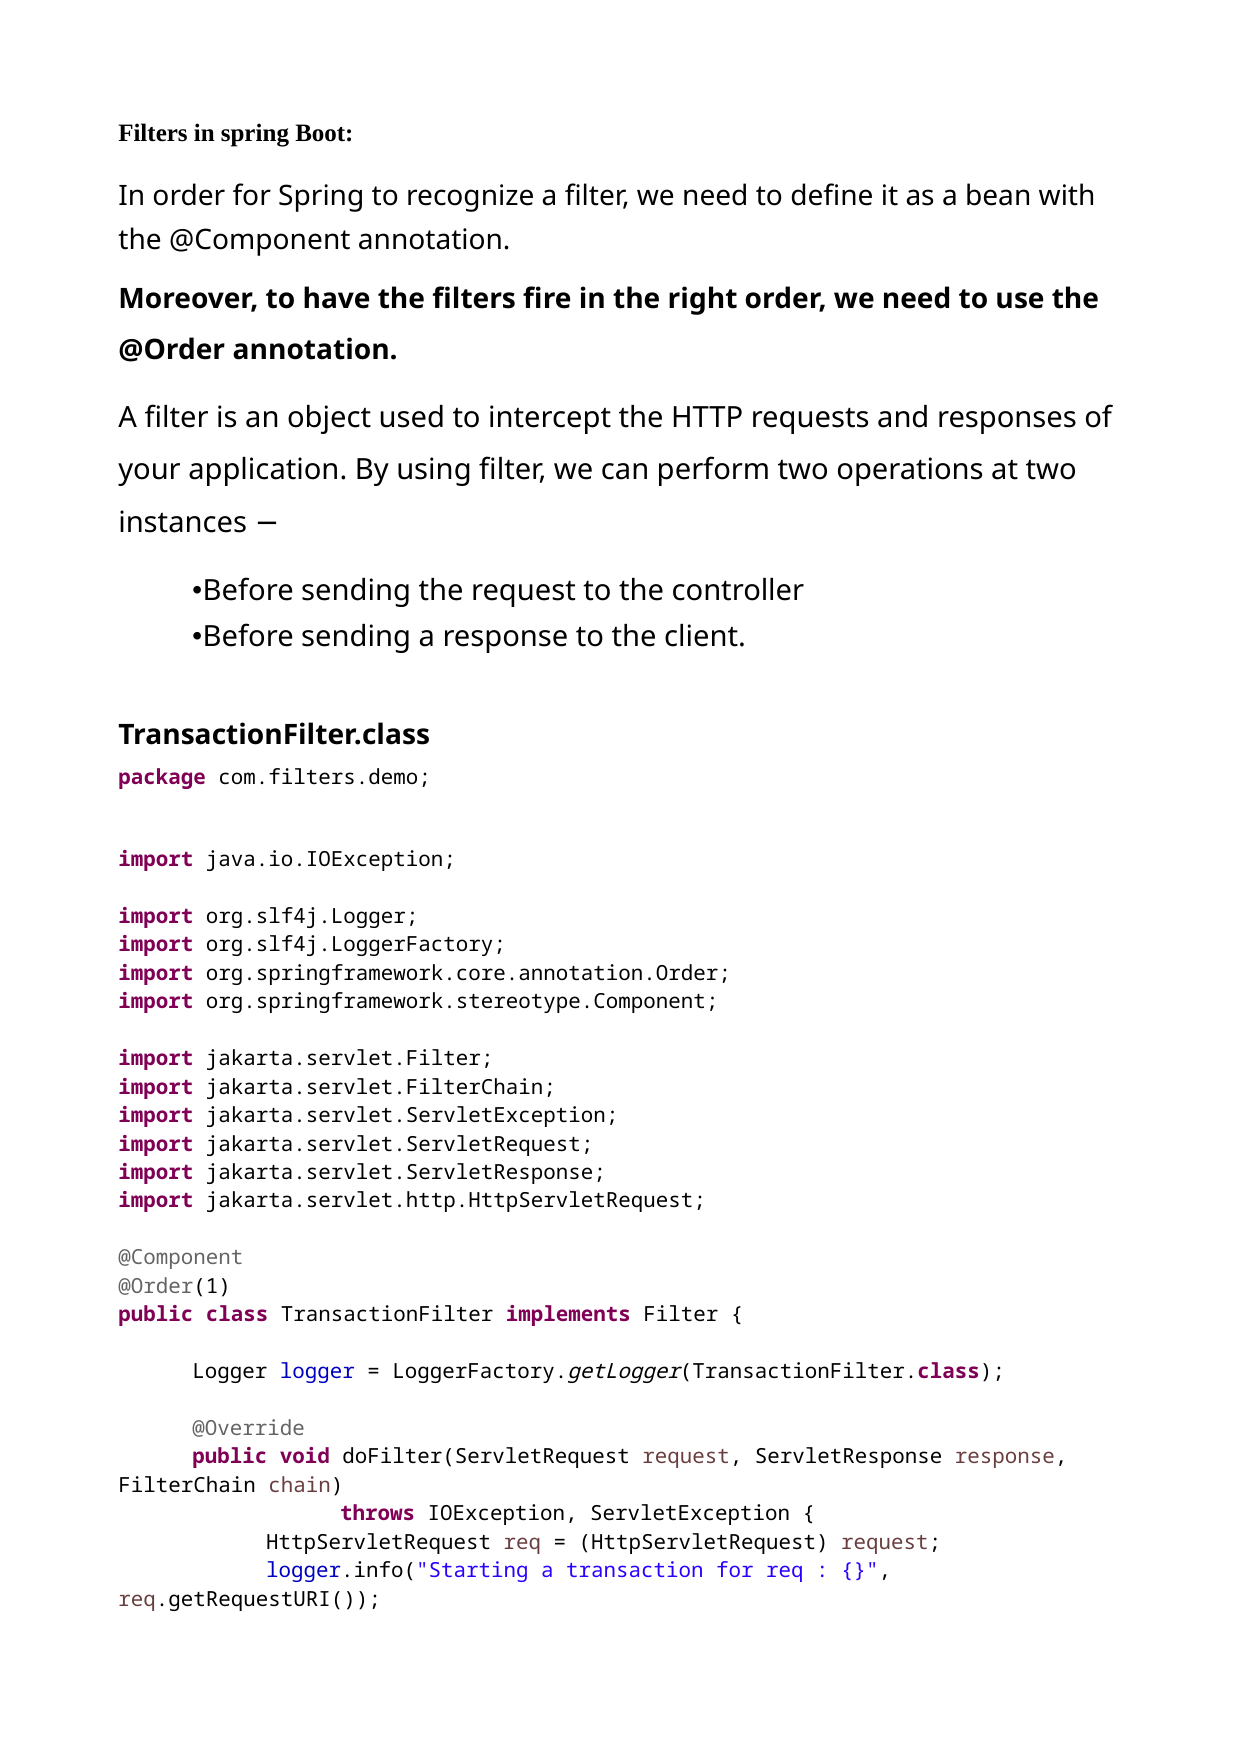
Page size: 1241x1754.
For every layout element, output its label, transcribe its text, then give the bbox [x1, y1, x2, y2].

list Before sending the request to the controller [118, 569, 1122, 609]
text import jakarta.servlet.ServletResponse; [118, 1157, 1122, 1186]
text import jakarta.servlet.Filter; [118, 1043, 1122, 1072]
text import jakarta.servlet.http.HttpServletRequest; [118, 1186, 1122, 1214]
text throws IOException, ServletException { [118, 1498, 1122, 1527]
text Logger logger = LoggerFactory.getLogger(TransactionFilter.class); [118, 1356, 1122, 1384]
text A filter is an object used to intercept the HTTP requests and responses of your application. By using filter, we can perform two operations at two instances − [118, 396, 1122, 541]
text @Override [118, 1413, 1122, 1441]
text import org.slf4j.LoggerFactory; [118, 929, 1122, 958]
text import java.io.IOException; [118, 844, 1122, 873]
text import jakarta.servlet.ServletException; [118, 1100, 1122, 1129]
text Moreover, to have the filters fire in the right order, we need to use the @Order annotation. [118, 278, 1122, 368]
list Before sending a response to the client. [118, 615, 1122, 655]
text HttpServletRequest req = (HttpServletRequest) request; [118, 1527, 1122, 1555]
text import org.springframework.stereotype.Component; [118, 986, 1122, 1015]
text Filters in spring Boot: [118, 118, 1122, 147]
text @Component [118, 1242, 1122, 1271]
text TransactionFilter.class package com.filters.demo; [118, 715, 1122, 791]
text public void doFilter(ServletRequest request, ServletResponse response, FilterChain chain) [118, 1441, 1122, 1498]
text import jakarta.servlet.FilterChain; [118, 1072, 1122, 1100]
text import jakarta.servlet.ServletRequest; [118, 1129, 1122, 1157]
text public class TransactionFilter implements Filter { [118, 1299, 1122, 1328]
text In order for Spring to recognize a filter, we need to define it as a bean with the @Component annotation. [118, 176, 1122, 258]
text logger.info("Starting a transaction for req : {}", req.getRequestURI()); [118, 1555, 1122, 1612]
text import org.springframework.core.annotation.Order; [118, 958, 1122, 986]
text import org.slf4j.Logger; [118, 901, 1122, 929]
text @Order(1) [118, 1271, 1122, 1299]
